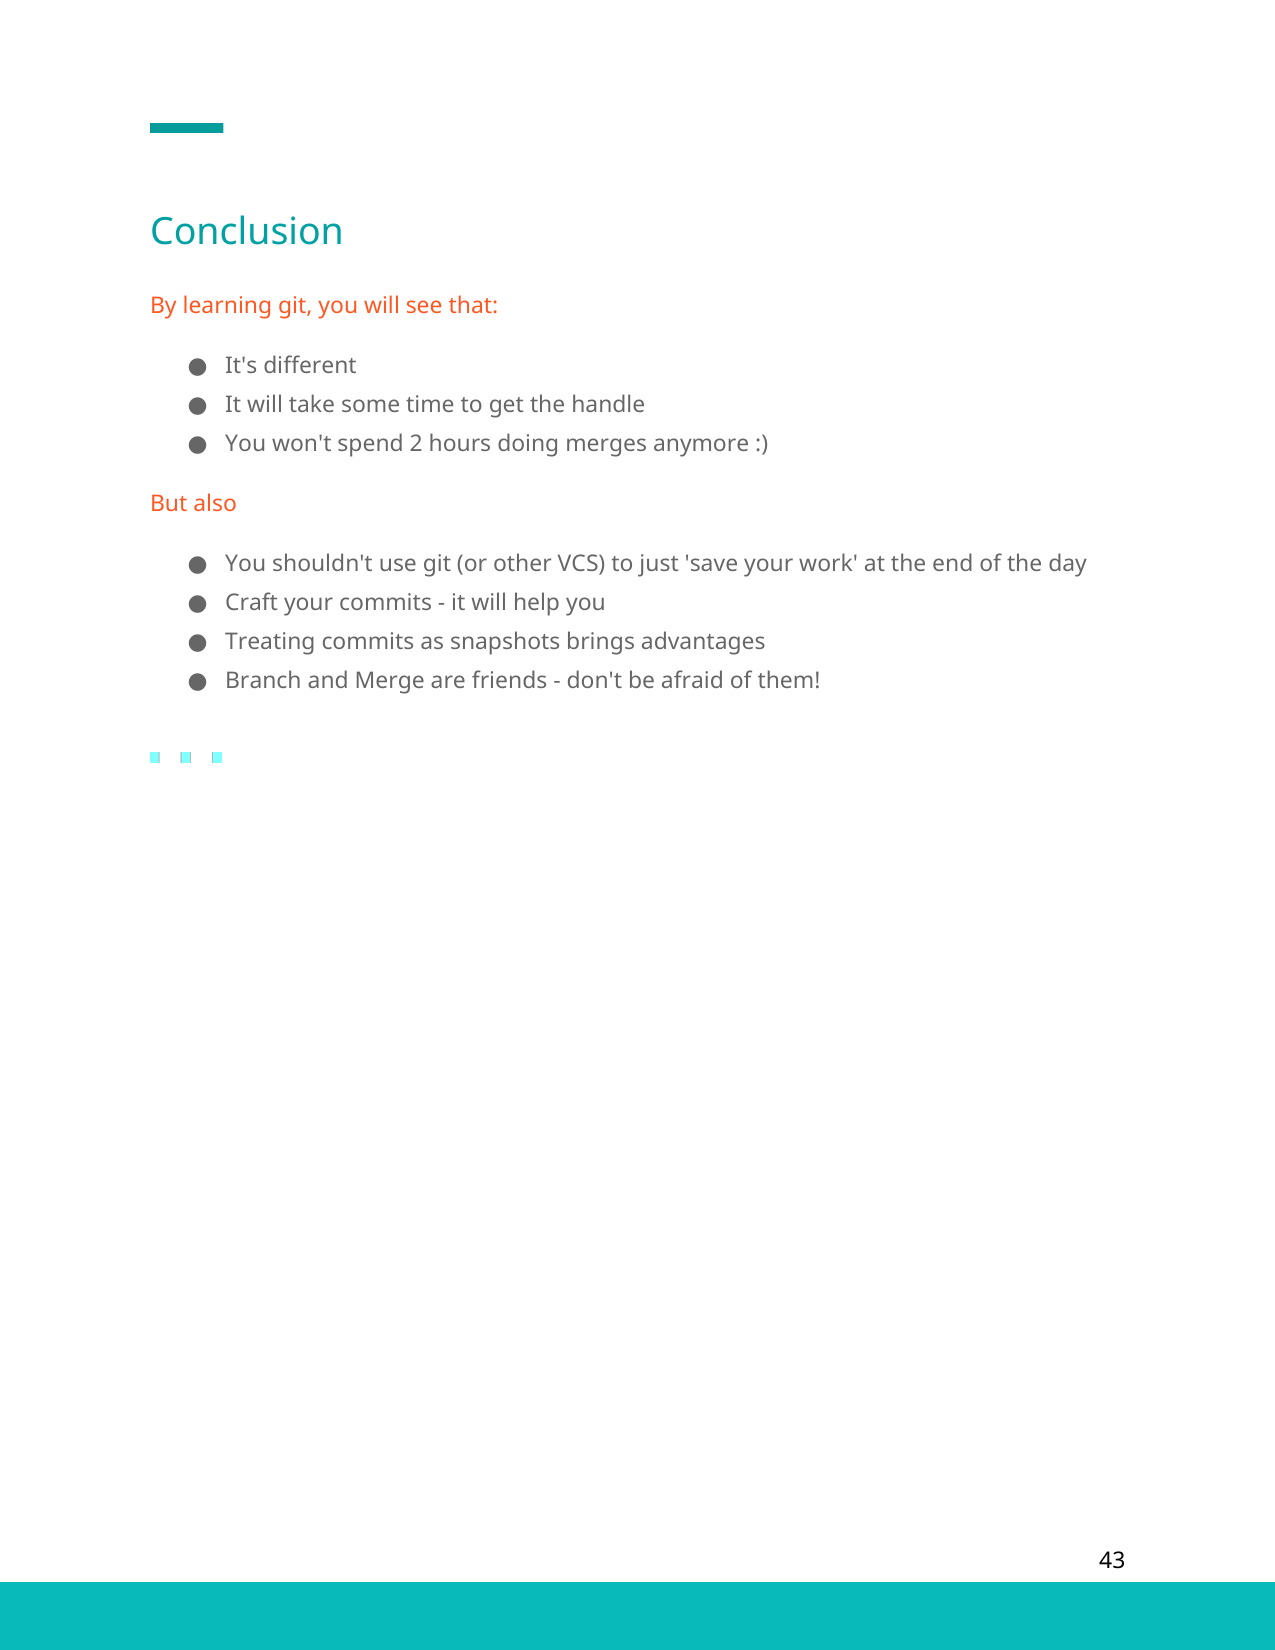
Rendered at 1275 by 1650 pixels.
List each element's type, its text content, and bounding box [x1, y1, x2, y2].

list Branch and Merge are friends - don't be afraid of them! [187, 664, 1125, 695]
picture [0, 1582, 1275, 1650]
list It's different [187, 349, 1125, 380]
list Treating commits as snapshots brings advantages [187, 625, 1125, 656]
list It will take some time to get the handle [187, 388, 1125, 419]
text By learning git, you will see that: [150, 289, 1125, 320]
subtitle Conclusion [150, 204, 1125, 255]
list You won't spend 2 hours doing merges anymore :) [187, 427, 1125, 458]
text But also [150, 487, 1125, 518]
picture [150, 123, 224, 133]
picture [150, 752, 222, 763]
list Craft your commits - it will help you [187, 586, 1125, 617]
list You shouldn't use git (or other VCS) to just 'save your work' at the end of the day [187, 547, 1125, 578]
